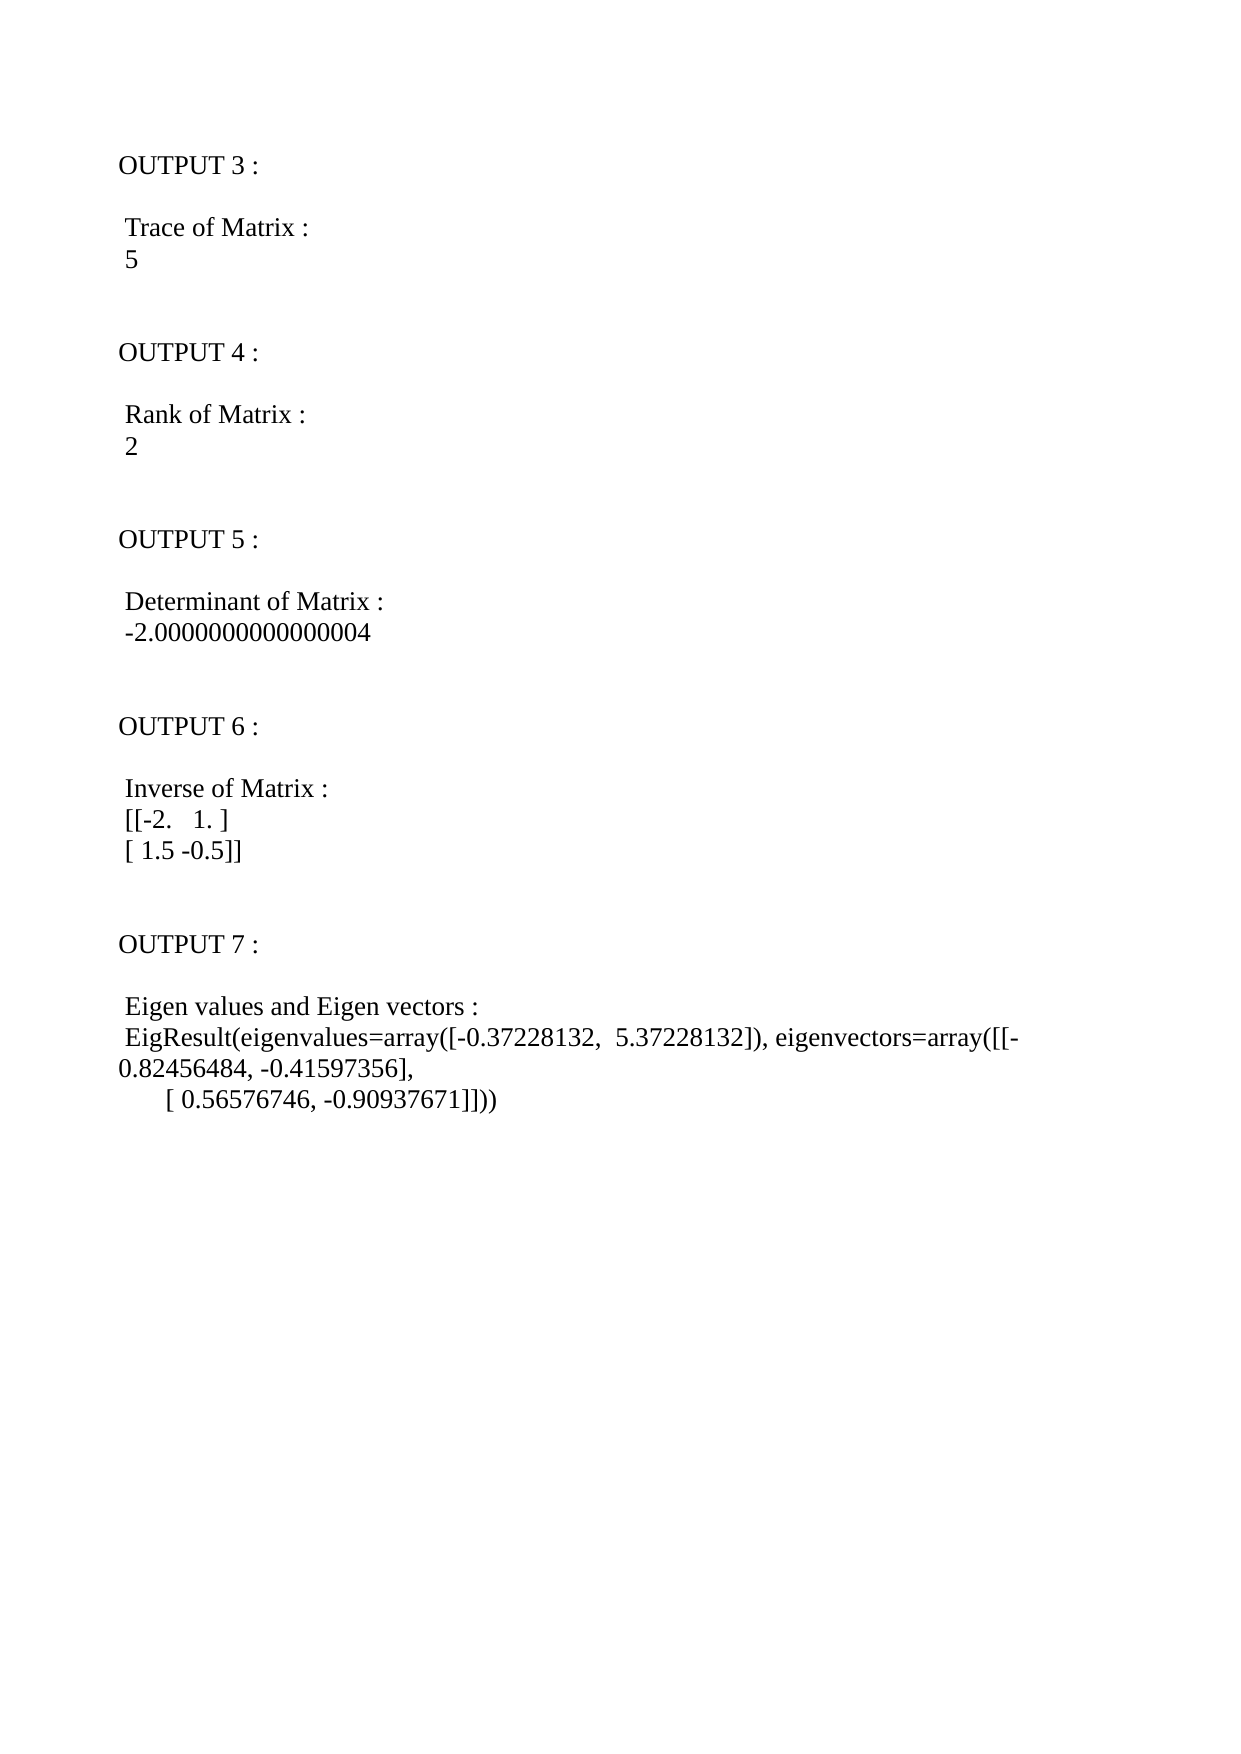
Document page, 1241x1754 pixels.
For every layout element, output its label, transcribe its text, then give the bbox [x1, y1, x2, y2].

text 5 [118, 243, 1122, 274]
text Inverse of Matrix : [118, 772, 1122, 803]
text Rank of Matrix : [118, 398, 1122, 429]
text OUTPUT 4 : [118, 336, 1122, 367]
text Eigen values and Eigen vectors : [118, 990, 1122, 1021]
text OUTPUT 3 : [118, 149, 1122, 180]
text [ 0.56576746, -0.90937671]])) [118, 1084, 1122, 1115]
text OUTPUT 5 : [118, 523, 1122, 554]
text 2 [118, 429, 1122, 461]
text EigResult(eigenvalues=array([-0.37228132, 5.37228132]), eigenvectors=array([[-0.82456484, -0.41597356], [118, 1021, 1122, 1084]
text Trace of Matrix : [118, 212, 1122, 243]
text Determinant of Matrix : [118, 585, 1122, 616]
text [ 1.5 -0.5]] [118, 834, 1122, 866]
text OUTPUT 6 : [118, 710, 1122, 741]
text OUTPUT 7 : [118, 928, 1122, 959]
text -2.0000000000000004 [118, 616, 1122, 648]
text [[-2. 1. ] [118, 803, 1122, 834]
